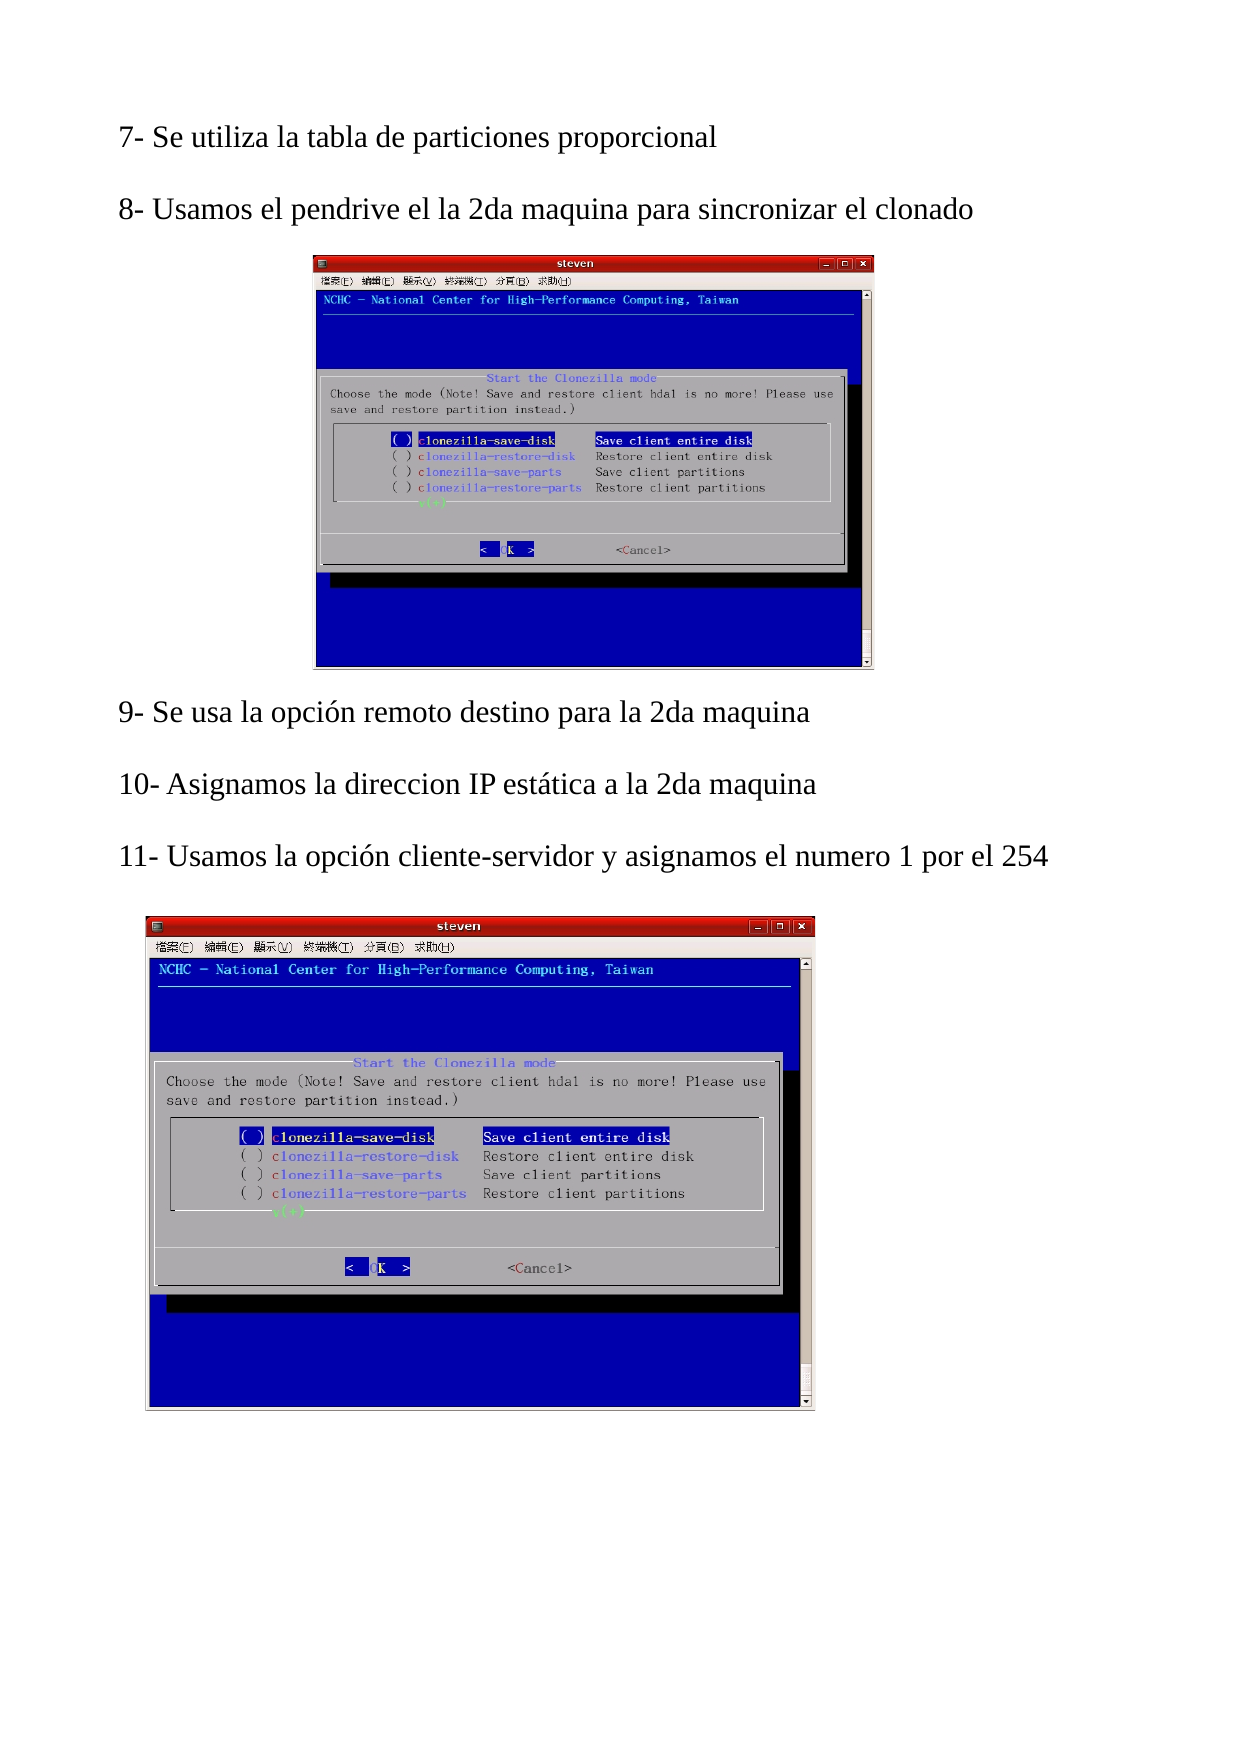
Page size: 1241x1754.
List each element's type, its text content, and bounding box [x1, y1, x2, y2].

text 11- Usamos la opción cliente-servidor y asignamos el numero 1 por el 254 [118, 837, 1122, 873]
text 9- Se usa la opción remoto destino para la 2da maquina [118, 693, 1122, 729]
picture [312, 255, 875, 670]
text 8- Usamos el pendrive el la 2da maquina para sincronizar el clonado [118, 190, 1122, 226]
picture [145, 916, 816, 1411]
text 7- Se utiliza la tabla de particiones proporcional [118, 118, 1122, 154]
text 10- Asignamos la direccion IP estática a la 2da maquina [118, 765, 1122, 801]
